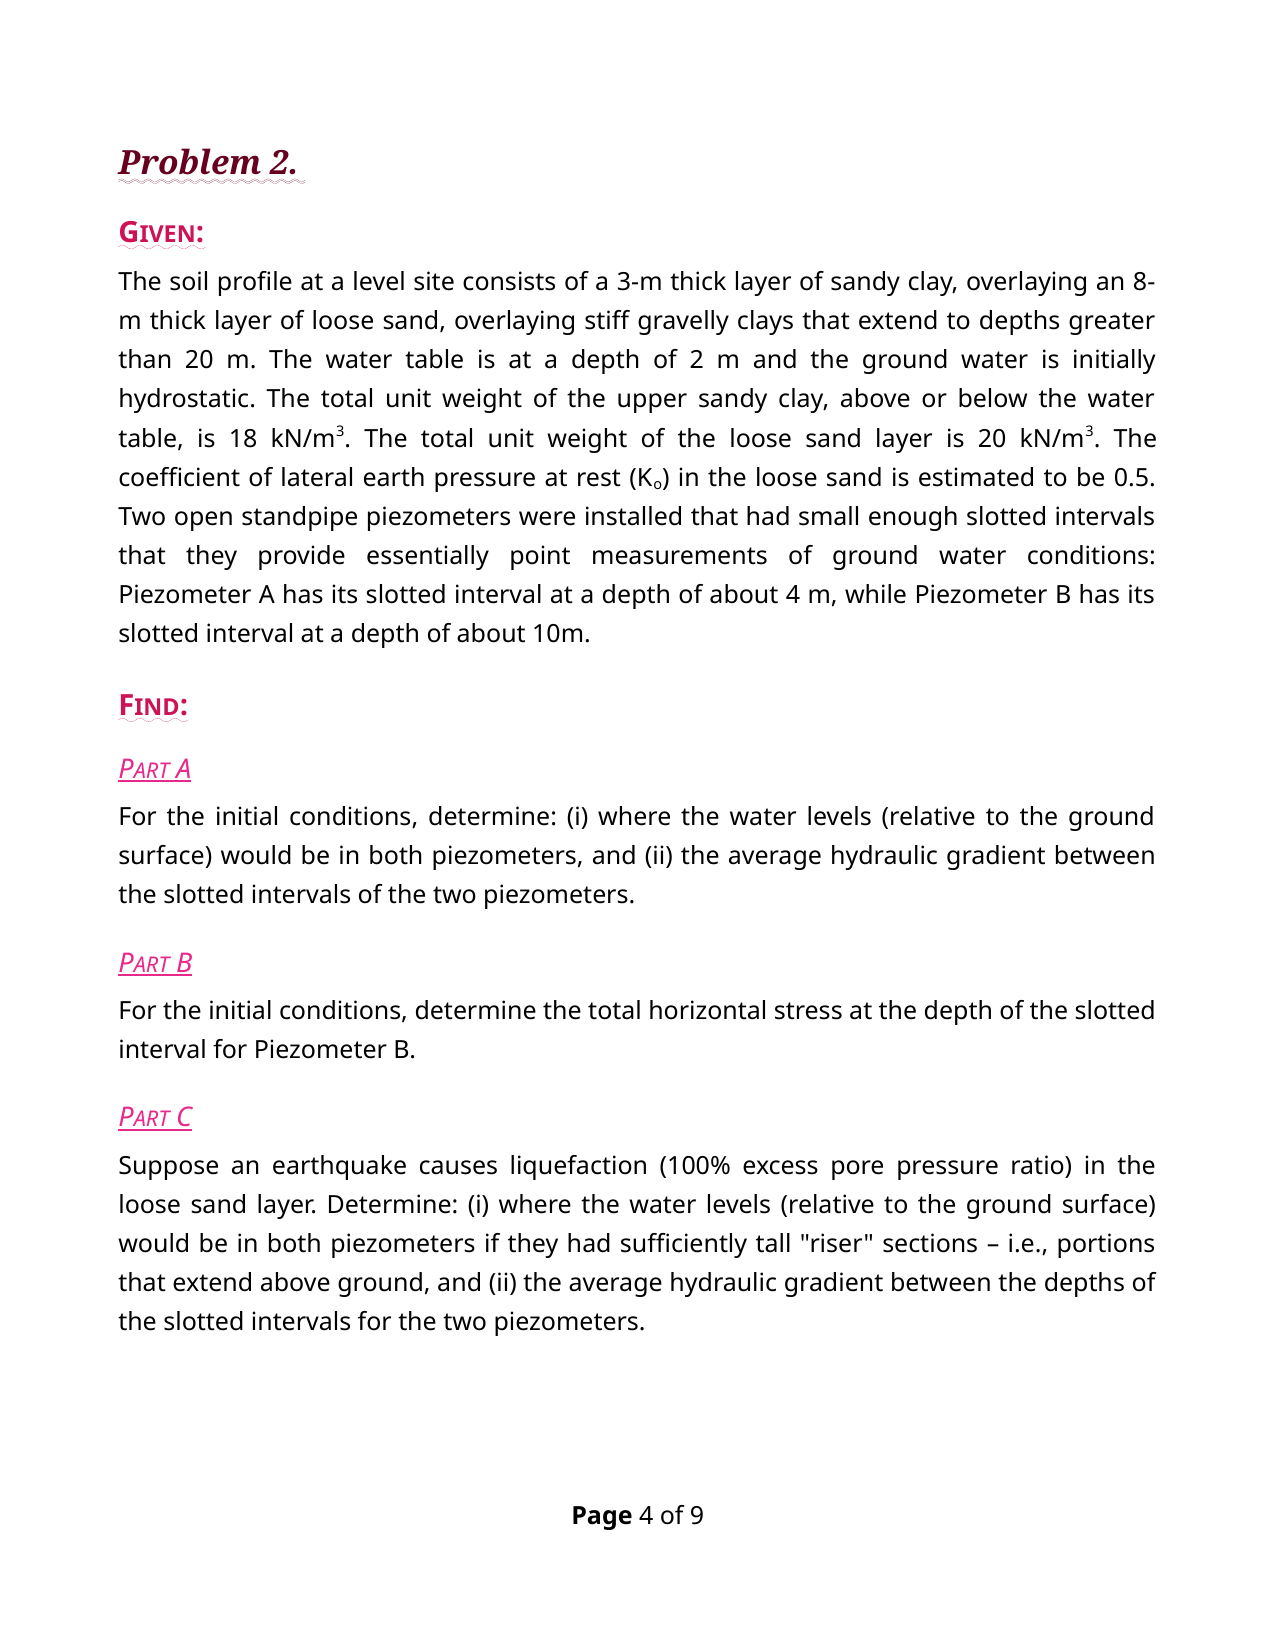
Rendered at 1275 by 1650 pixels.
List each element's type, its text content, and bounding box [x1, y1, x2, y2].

text For the initial conditions, determine the total horizontal stress at the depth of the slotted interval for Piezometer B. [118, 992, 1157, 1066]
subtitle Find: [118, 684, 1157, 724]
subtitle Given: [118, 211, 1157, 251]
text For the initial conditions, determine: (i) where the water levels (relative to the ground surface) would be in both piezometers, and (ii) the average hydraulic gradient between the slotted intervals of the two piezometers. [118, 798, 1157, 911]
subtitle Problem 2. [118, 139, 1157, 184]
subtitle Part A [118, 749, 1157, 786]
text Suppose an earthquake causes liquefaction (100% excess pore pressure ratio) in the loose sand layer. Determine: (i) where the water levels (relative to the ground surface) would be in both piezometers if they had sufficiently tall "riser" sections – i.e., portions that extend above ground, and (ii) the average hydraulic gradient between the depths of the slotted intervals for the two piezometers. [118, 1147, 1157, 1338]
subtitle Part B [118, 943, 1157, 980]
subtitle Part C [118, 1098, 1157, 1135]
text The soil profile at a level site consists of a 3-m thick layer of sandy clay, overlaying an 8-m thick layer of loose sand, overlaying stiff gravelly clays that extend to depths greater than 20 m. The water table is at a depth of 2 m and the ground water is initially hydrostatic. The total unit weight of the upper sandy clay, above or below the water table, is 18 kN/m3. The total unit weight of the loose sand layer is 20 kN/m3. The coefficient of lateral earth pressure at rest (Ko) in the loose sand is estimated to be 0.5. Two open standpipe piezometers were installed that had small enough slotted intervals that they provide essentially point measurements of ground water conditions: Piezometer A has its slotted interval at a depth of about 4 m, while Piezometer B has its slotted interval at a depth of about 10m. [118, 264, 1157, 650]
